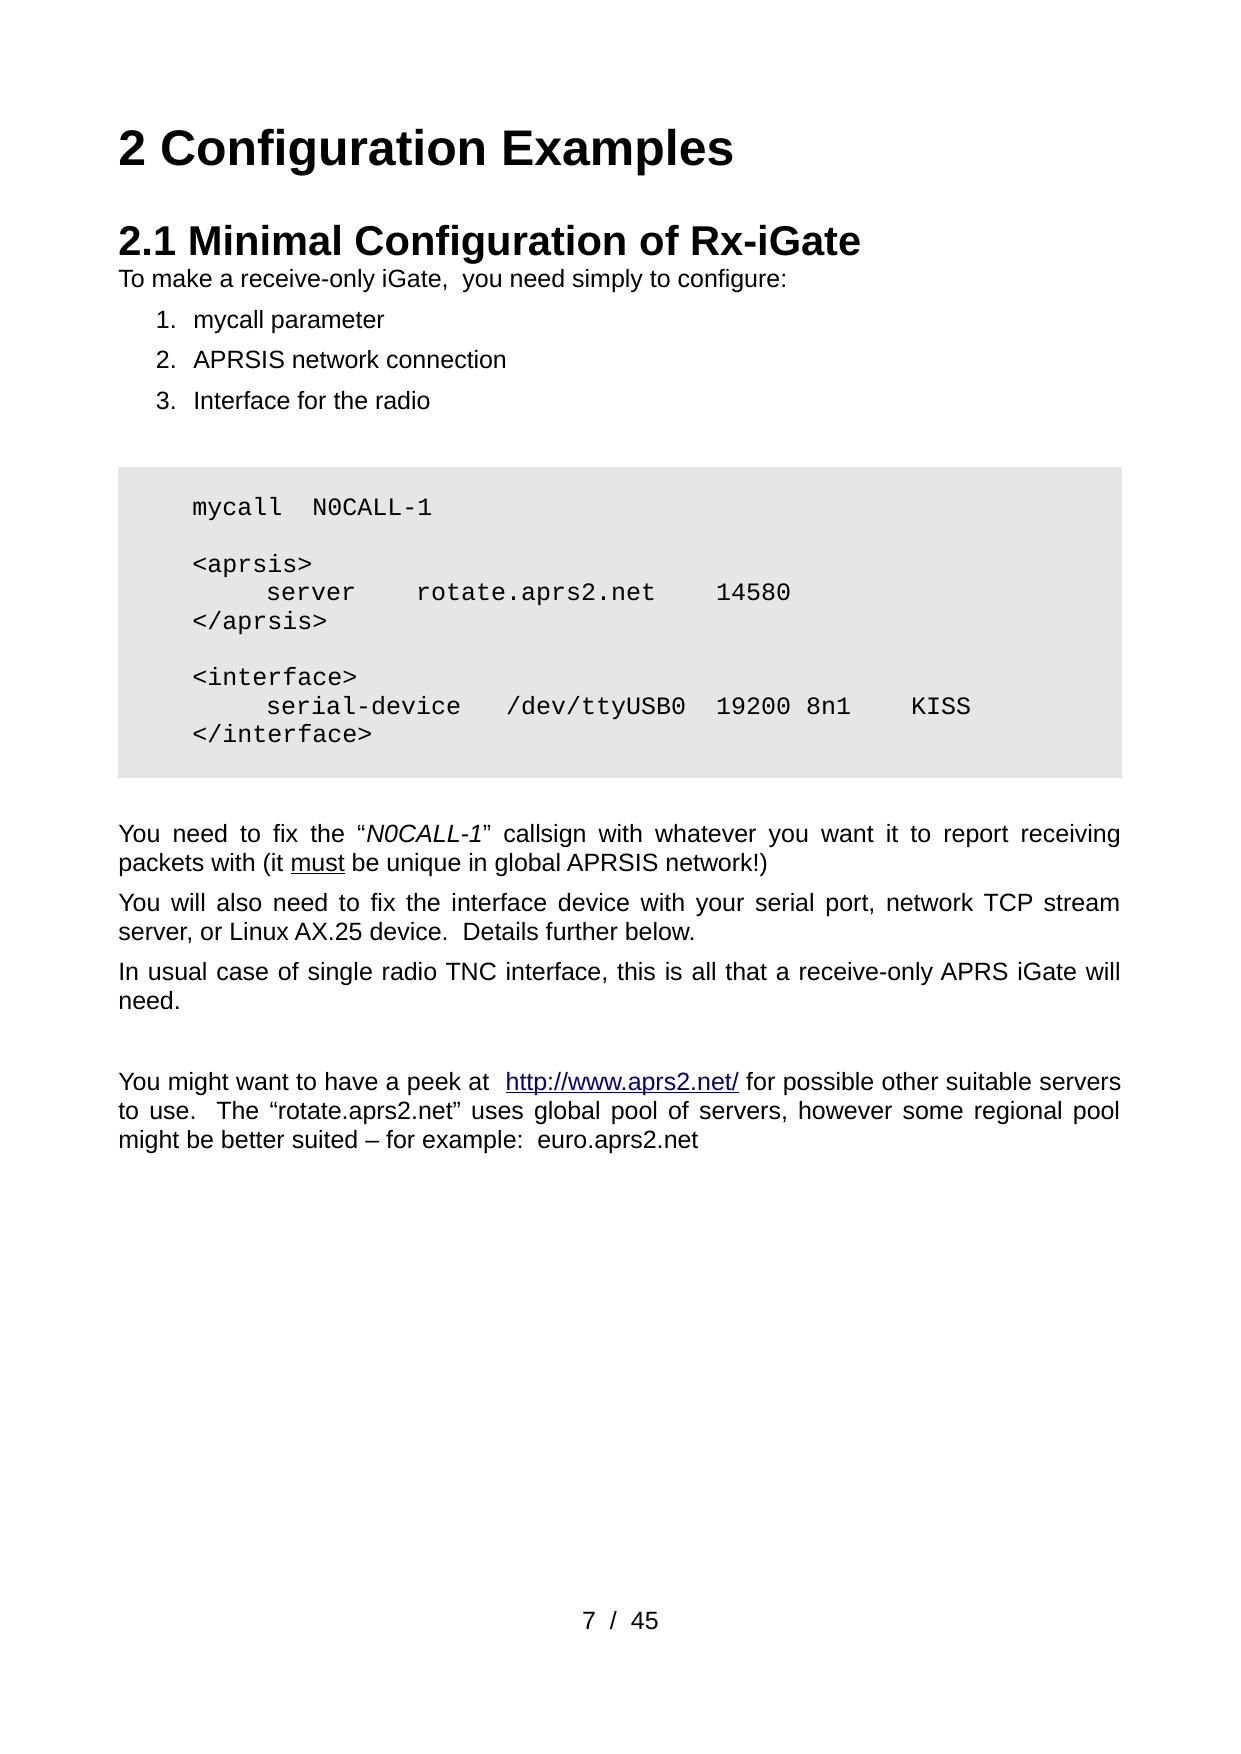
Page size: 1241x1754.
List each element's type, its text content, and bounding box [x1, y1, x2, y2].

subtitle Minimal Configuration of Rx-iGate [118, 216, 1122, 264]
text To make a receive-only iGate, you need simply to configure: [118, 264, 1122, 293]
text You will also need to fix the interface device with your serial port, network TCP stream server, or Linux AX.25 device. Details further below. [118, 888, 1122, 946]
text In usual case of single radio TNC interface, this is all that a receive-only APRS iGate will need. [118, 957, 1122, 1015]
text mycall N0CALL-1 [118, 495, 1122, 523]
list Interface for the radio [156, 386, 1122, 414]
text <aprsis> [118, 552, 1122, 580]
list mycall parameter [156, 304, 1122, 333]
list APRSIS network connection [156, 345, 1122, 374]
text <interface> [118, 665, 1122, 693]
subtitle Configuration Examples [118, 118, 1122, 176]
text server rotate.aprs2.net 14580 [118, 580, 1122, 608]
text serial-device /dev/ttyUSB0 19200 8n1 KISS [118, 693, 1122, 722]
text You might want to have a peek at http://www.aprs2.net/ for possible other suitable servers to use. The “rotate.aprs2.net” uses global pool of servers, however some regional pool might be better suited – for example: euro.aprs2.net [118, 1067, 1122, 1153]
text </interface> [118, 722, 1122, 750]
text You need to fix the “N0CALL-1” callsign with whatever you want it to report receiving packets with (it must be unique in global APRSIS network!) [118, 819, 1122, 876]
text </aprsis> [118, 608, 1122, 637]
